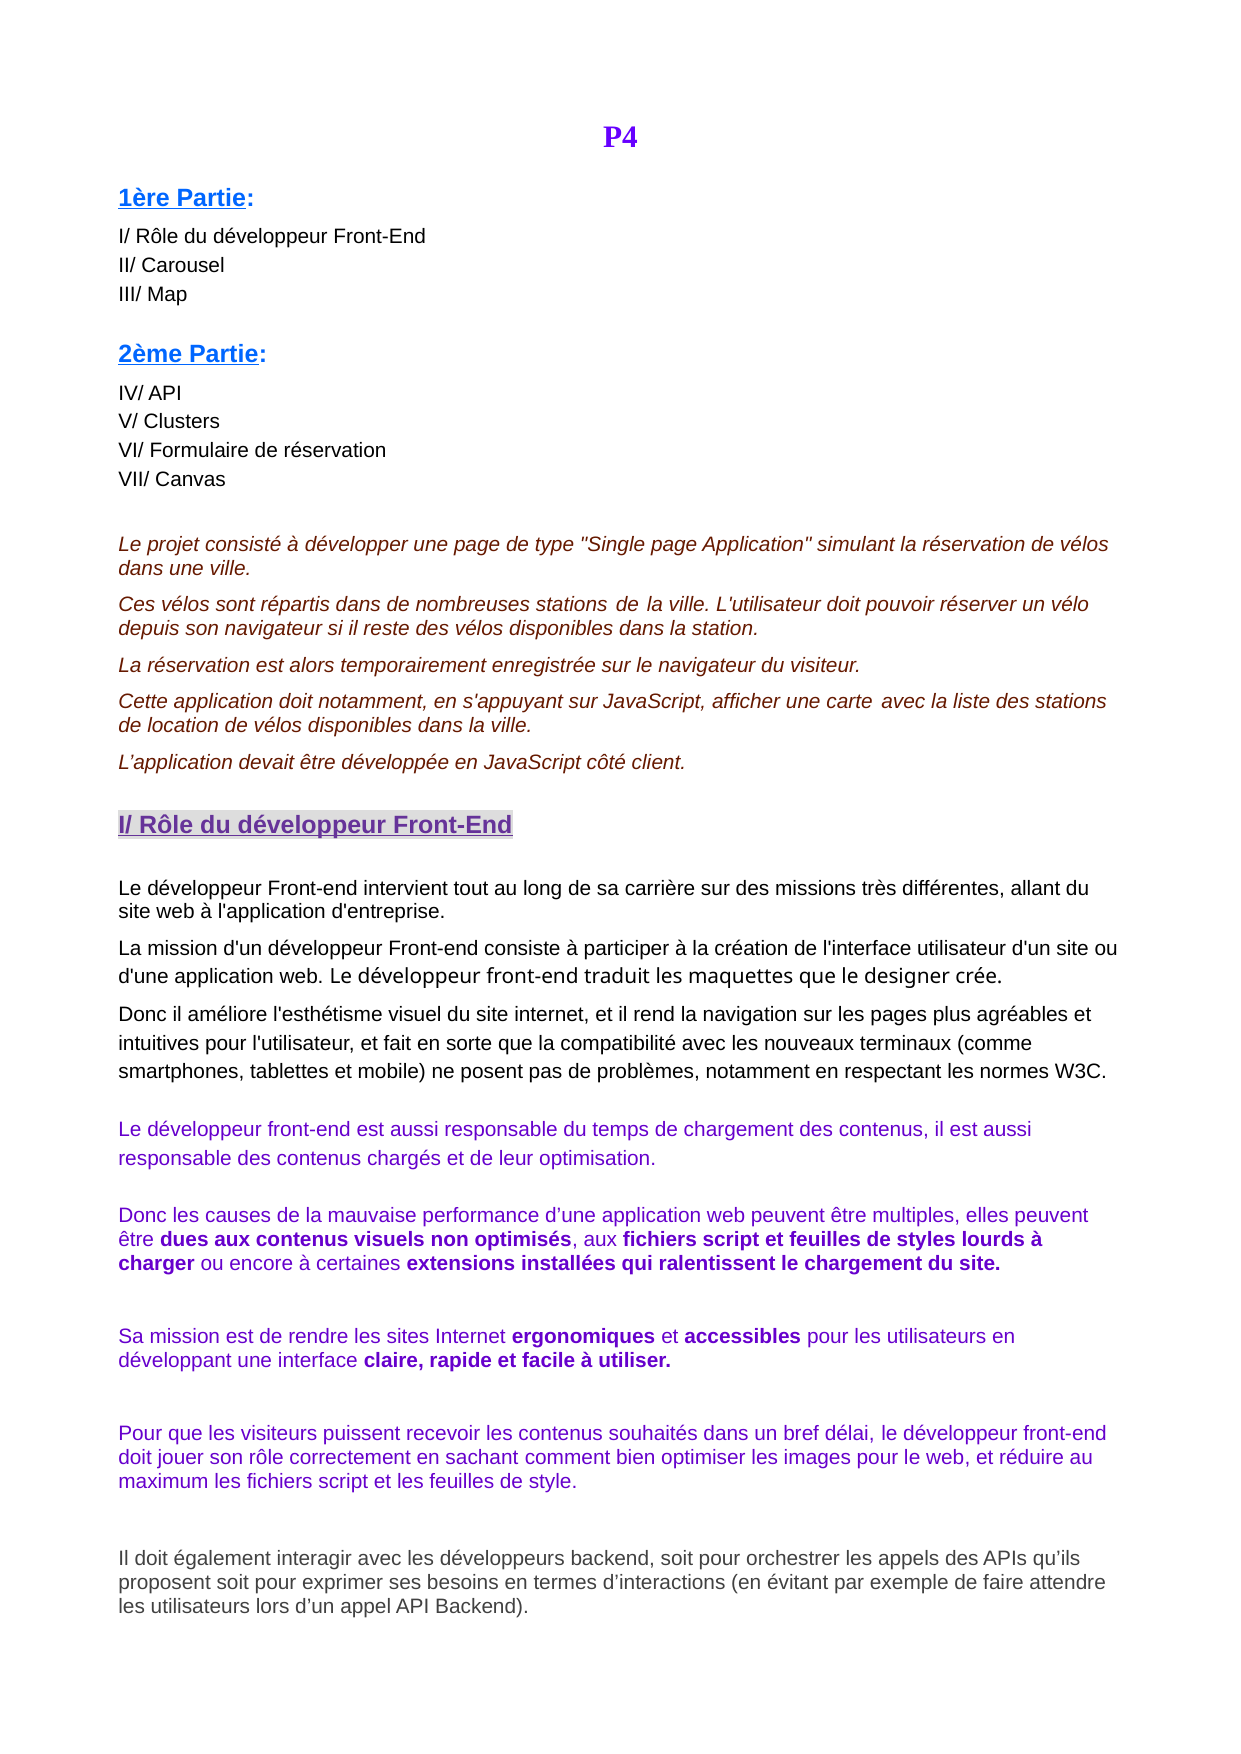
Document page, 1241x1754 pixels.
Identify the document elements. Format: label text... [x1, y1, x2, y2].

text P4 [118, 118, 1122, 154]
text II/ Carousel [118, 253, 1122, 277]
text La réservation est alors temporairement enregistrée sur le navigateur du visiteur. [118, 653, 1122, 677]
text III/ Map [118, 282, 1122, 306]
text I/ Rôle du développeur Front-End [118, 224, 1122, 248]
text Cette application doit notamment, en s'appuyant sur JavaScript, afficher une carte avec la liste des stations de location de vélos disponibles dans la ville. [118, 689, 1122, 737]
text IV/ API [118, 380, 1122, 404]
text Le développeur front-end est aussi responsable du temps de chargement des contenus, il est aussi responsable des contenus chargés et de leur optimisation. [118, 1117, 1122, 1169]
text 2ème Partie: [118, 310, 1122, 368]
text 1ère Partie: [118, 183, 1122, 212]
text Pour que les visiteurs puissent recevoir les contenus souhaités dans un bref délai, le développeur front-end doit jouer son rôle correctement en sachant comment bien optimiser les images pour le web, et réduire au maximum les fichiers script et les feuilles de style. [118, 1421, 1122, 1492]
text La mission d'un développeur Front-end consiste à participer à la création de l'interface utilisateur d'un site ou d'une application web. Le développeur front-end traduit les maquettes que le designer crée. [118, 936, 1122, 989]
text Le développeur Front-end intervient tout au long de sa carrière sur des missions très différentes, allant du site web à l'application d'entreprise. [118, 875, 1122, 923]
text Donc les causes de la mauvaise performance d’une application web peuvent être multiples, elles peuvent être dues aux contenus visuels non optimisés, aux fichiers script et feuilles de styles lourds à charger ou encore à certaines extensions installées qui ralentissent le chargement du site. [118, 1203, 1122, 1275]
text Ces vélos sont répartis dans de nombreuses stations de la ville. L'utilisateur doit pouvoir réserver un vélo depuis son navigateur si il reste des vélos disponibles dans la station. [118, 592, 1122, 640]
text V/ Clusters [118, 409, 1122, 433]
text Il doit également interagir avec les développeurs backend, soit pour orchestrer les appels des APIs qu’ils proposent soit pour exprimer ses besoins en termes d’interactions (en évitant par exemple de faire attendre les utilisateurs lors d’un appel API Backend). [118, 1546, 1122, 1618]
text Donc il améliore l'esthétisme visuel du site internet, et il rend la navigation sur les pages plus agréables et intuitives pour l'utilisateur, et fait en sorte que la compatibilité avec les nouveaux terminaux (comme smartphones, tablettes et mobile) ne posent pas de problèmes, notamment en respectant les normes W3C. [118, 1002, 1122, 1083]
text I/ Rôle du développeur Front-End [118, 786, 1122, 863]
text VII/ Canvas [118, 467, 1122, 491]
text L’application devait être développée en JavaScript côté client. [118, 749, 1122, 773]
text Le projet consisté à développer une page de type "Single page Application" simulant la réservation de vélos dans une ville. [118, 532, 1122, 580]
text VI/ Formulaire de réservation [118, 438, 1122, 462]
text Sa mission est de rendre les sites Internet ergonomiques et accessibles pour les utilisateurs en développant une interface claire, rapide et facile à utiliser. [118, 1324, 1122, 1372]
